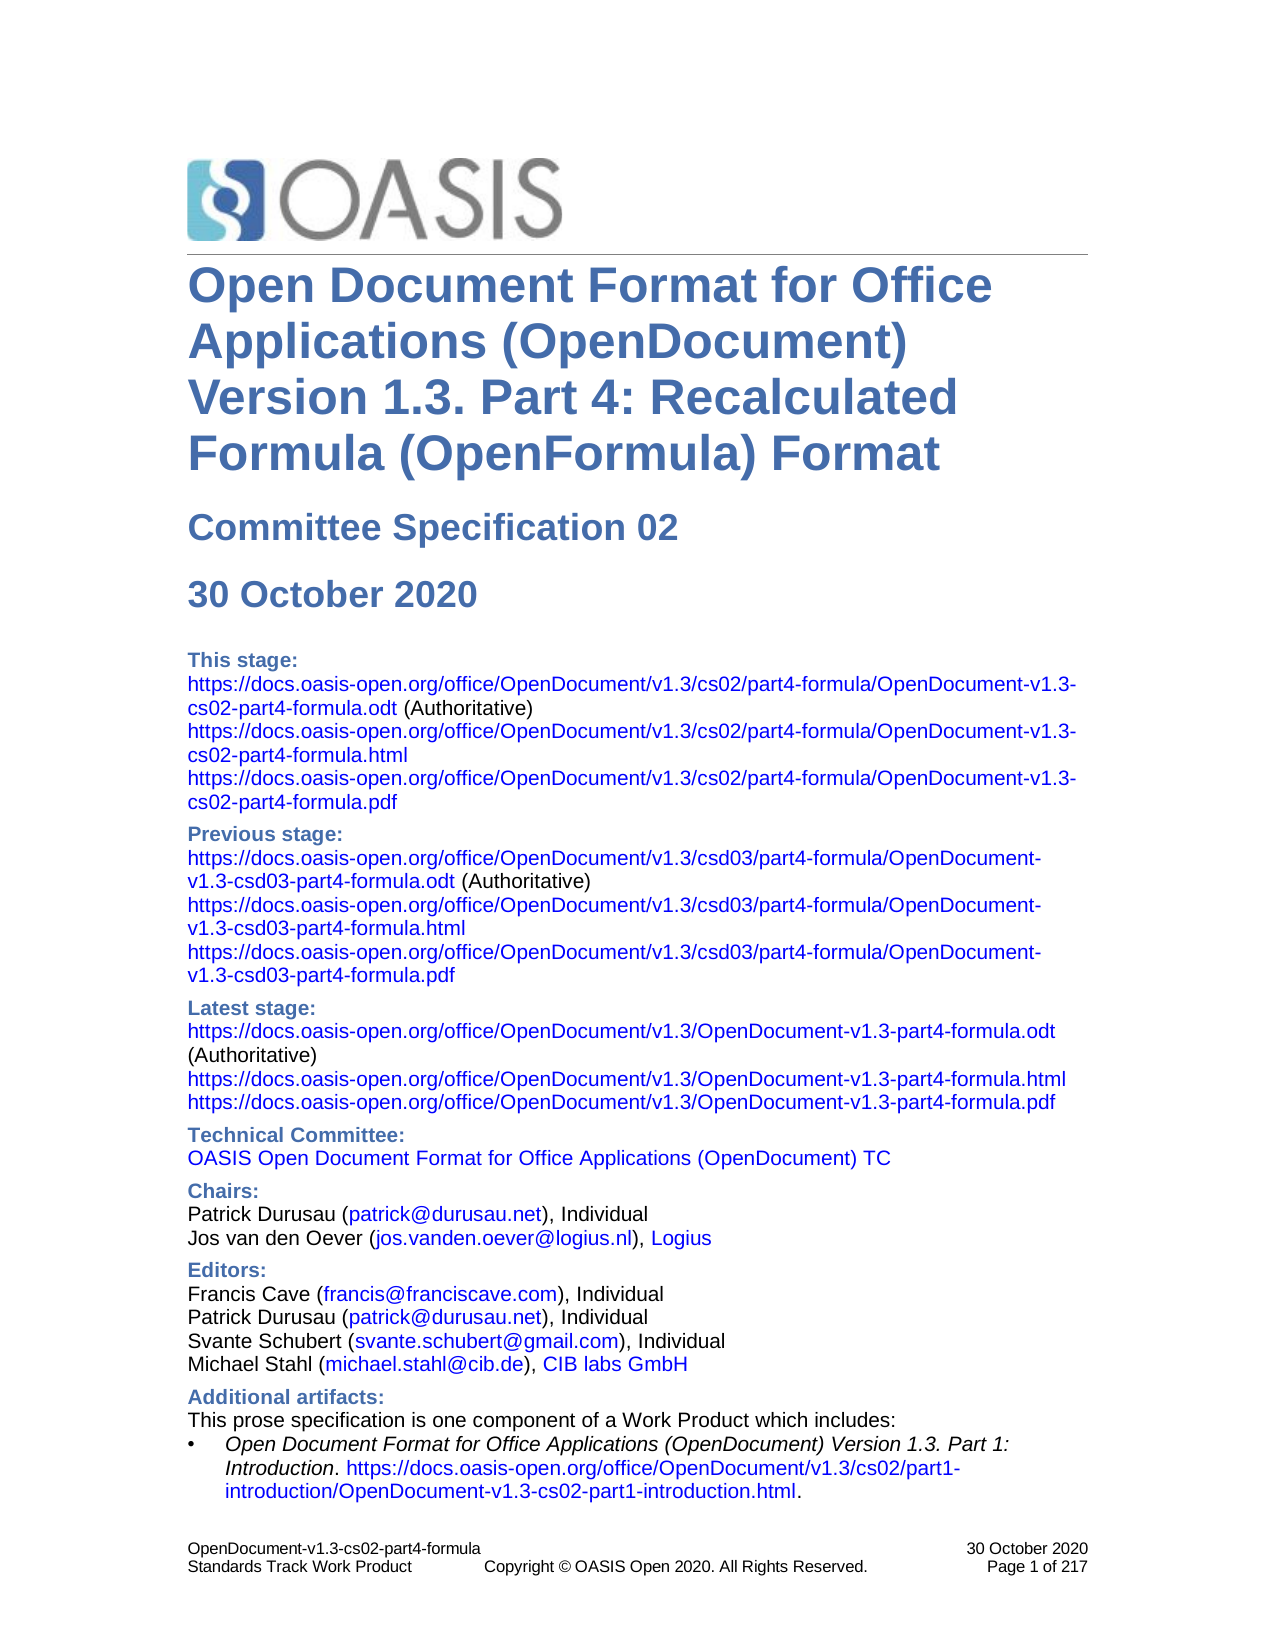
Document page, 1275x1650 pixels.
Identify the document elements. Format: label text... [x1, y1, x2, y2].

title Technical Committee: [187, 1123, 1088, 1147]
title Jos van den Oever (jos.vanden.oever@logius.nl), Logius [187, 1226, 1088, 1250]
title This stage: [187, 649, 1088, 672]
title https://docs.oasis-open.org/office/OpenDocument/v1.3/OpenDocument-v1.3-part4-formula.odt (Authoritative) [187, 1020, 1088, 1067]
title OASIS Open Document Format for Office Applications (OpenDocument) TC [187, 1147, 1088, 1170]
title Michael Stahl (michael.stahl@cib.de), CIB labs GmbH [187, 1353, 1088, 1376]
title Editors: [187, 1259, 1088, 1282]
title Previous stage: [187, 823, 1088, 846]
subtitle Committee Specification 02 [187, 503, 1088, 548]
title Latest stage: [187, 996, 1088, 1020]
title https://docs.oasis-open.org/office/OpenDocument/v1.3/csd03/part4-formula/OpenDocument-v1.3-csd03-part4-formula.pdf [187, 940, 1088, 987]
title This prose specification is one component of a Work Product which includes: [187, 1409, 1088, 1432]
title Chairs: [187, 1179, 1088, 1203]
title Additional artifacts: [187, 1385, 1088, 1409]
title https://docs.oasis-open.org/office/OpenDocument/v1.3/cs02/part4-formula/OpenDocument-v1.3-cs02-part4-formula.pdf [187, 767, 1088, 814]
list Open Document Format for Office Applications (OpenDocument) Version 1.3. Part 1: Introduction. https://docs.oasis-open.org/office/OpenDocument/v1.3/cs02/part1-introduction/OpenDocument-v1.3-cs02-part1-introduction.html. [187, 1432, 1088, 1503]
title Patrick Durusau (patrick@durusau.net), Individual [187, 1306, 1088, 1329]
title https://docs.oasis-open.org/office/OpenDocument/v1.3/cs02/part4-formula/OpenDocument-v1.3-cs02-part4-formula.html [187, 719, 1088, 767]
title https://docs.oasis-open.org/office/OpenDocument/v1.3/csd03/part4-formula/OpenDocument-v1.3-csd03-part4-formula.odt (Authoritative) [187, 846, 1088, 893]
title https://docs.oasis-open.org/office/OpenDocument/v1.3/csd03/part4-formula/OpenDocument-v1.3-csd03-part4-formula.html [187, 893, 1088, 940]
title Open Document Format for Office Applications (OpenDocument) Version 1.3. Part 4: Recalculated Formula (OpenFormula) Format [187, 255, 1088, 481]
subtitle 30 October 2020 [187, 570, 1088, 615]
title Patrick Durusau (patrick@durusau.net), Individual [187, 1203, 1088, 1226]
picture [187, 158, 563, 241]
title https://docs.oasis-open.org/office/OpenDocument/v1.3/cs02/part4-formula/OpenDocument-v1.3-cs02-part4-formula.odt (Authoritative) [187, 672, 1088, 719]
title https://docs.oasis-open.org/office/OpenDocument/v1.3/OpenDocument-v1.3-part4-formula.pdf [187, 1091, 1088, 1114]
title https://docs.oasis-open.org/office/OpenDocument/v1.3/OpenDocument-v1.3-part4-formula.html [187, 1067, 1088, 1091]
title Francis Cave (francis@franciscave.com), Individual [187, 1282, 1088, 1306]
title Svante Schubert (svante.schubert@gmail.com), Individual [187, 1329, 1088, 1353]
